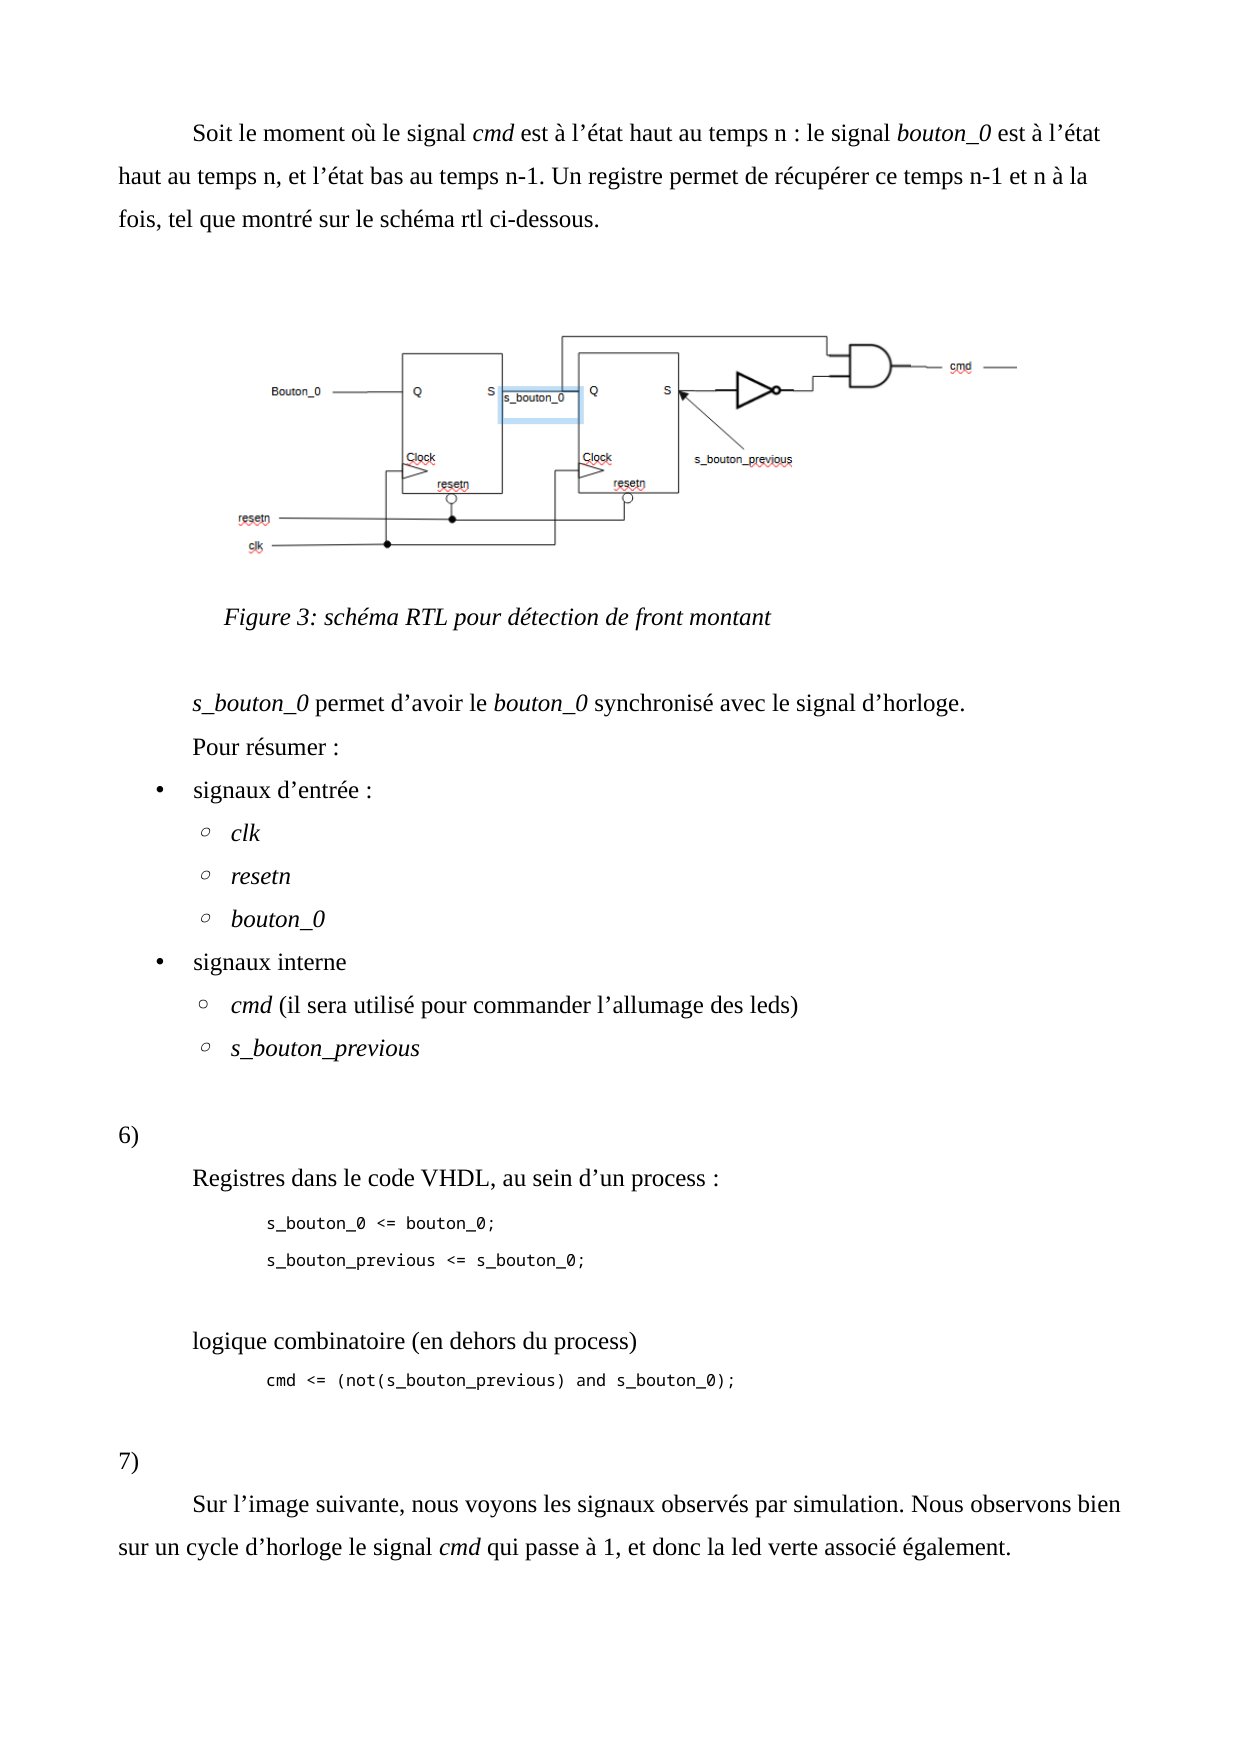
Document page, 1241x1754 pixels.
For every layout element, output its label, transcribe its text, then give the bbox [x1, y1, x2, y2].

text 7) [118, 1446, 1122, 1474]
list clk [193, 818, 1122, 847]
list cmd (il sera utilisé pour commander l’allumage des leds) [193, 990, 1122, 1019]
text cmd <= (not(s_bouton_previous) and s_bouton_0); [118, 1369, 1122, 1392]
text Pour résumer : [118, 732, 1122, 760]
text s_bouton_0 <= bouton_0; [118, 1206, 1122, 1235]
text Soit le moment où le signal cmd est à l’état haut au temps n : le signal bouton_0 est à l’état haut au temps n, et l’état bas au temps n-1. Un registre permet de récupérer ce temps n-1 et n à la fois, tel que montré sur le schéma rtl ci-dessous. [118, 118, 1122, 233]
text Registres dans le code VHDL, au sein d’un process : [118, 1163, 1122, 1192]
text Sur l’image suivante, nous voyons les signaux observés par simulation. Nous observons bien sur un cycle d’horloge le signal cmd qui passe à 1, et donc la led verte associé également. [118, 1489, 1122, 1561]
text s_bouton_previous <= s_bouton_0; [118, 1249, 1122, 1272]
text logique combinatoire (en dehors du process) [118, 1326, 1122, 1354]
list bouton_0 [193, 904, 1122, 933]
picture [223, 303, 895, 588]
text 6) [118, 1120, 1122, 1148]
list resetn [193, 861, 1122, 890]
list s_bouton_previous [193, 1033, 1122, 1062]
list signaux d’entrée : [156, 775, 1122, 803]
text s_bouton_0 permet d’avoir le bouton_0 synchronisé avec le signal d’horloge. [118, 688, 1122, 717]
list signaux interne [156, 947, 1122, 976]
text Figure 3: schéma RTL pour détection de front montant [223, 303, 1017, 631]
